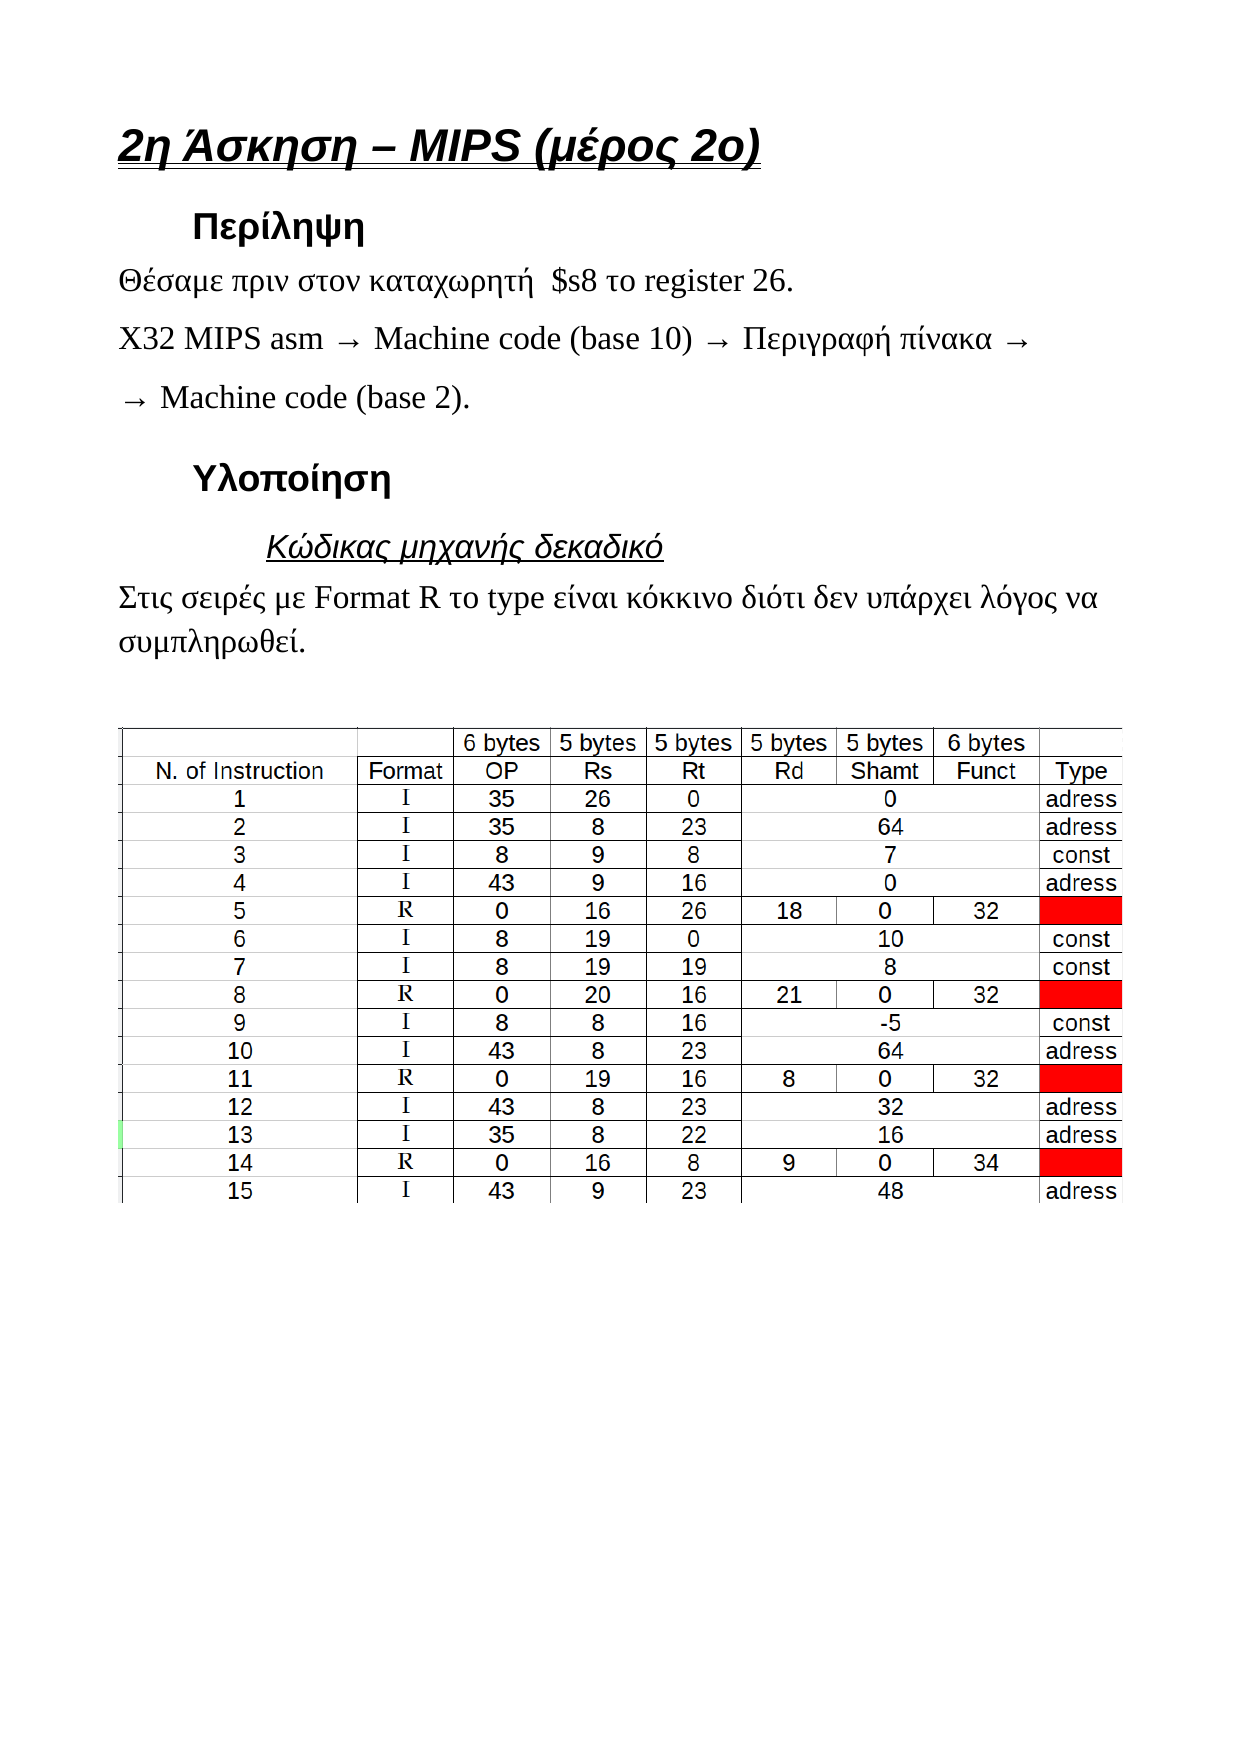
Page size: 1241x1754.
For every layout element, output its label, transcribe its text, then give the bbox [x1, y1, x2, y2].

text → Machine code (base 2). [118, 377, 1122, 415]
subtitle Κώδικας μηχανής δεκαδικό [118, 527, 1122, 565]
text Θέσαμε πριν στον καταχωρητή $s8 το register 26. [118, 260, 1122, 298]
picture [118, 727, 1123, 1203]
text Στις σειρές με Format R το type είναι κόκκινο διότι δεν υπάρχει λόγος να συμπληρωθεί. [118, 578, 1122, 660]
subtitle Περίληψη [118, 204, 1122, 247]
text X32 MIPS asm → Machine code (base 10) → Περιγραφή πίνακα → [118, 318, 1122, 357]
subtitle Υλοποίηση [118, 457, 1122, 500]
subtitle 2η Άσκηση – MIPS (μέρος 2ο) [118, 118, 1122, 171]
